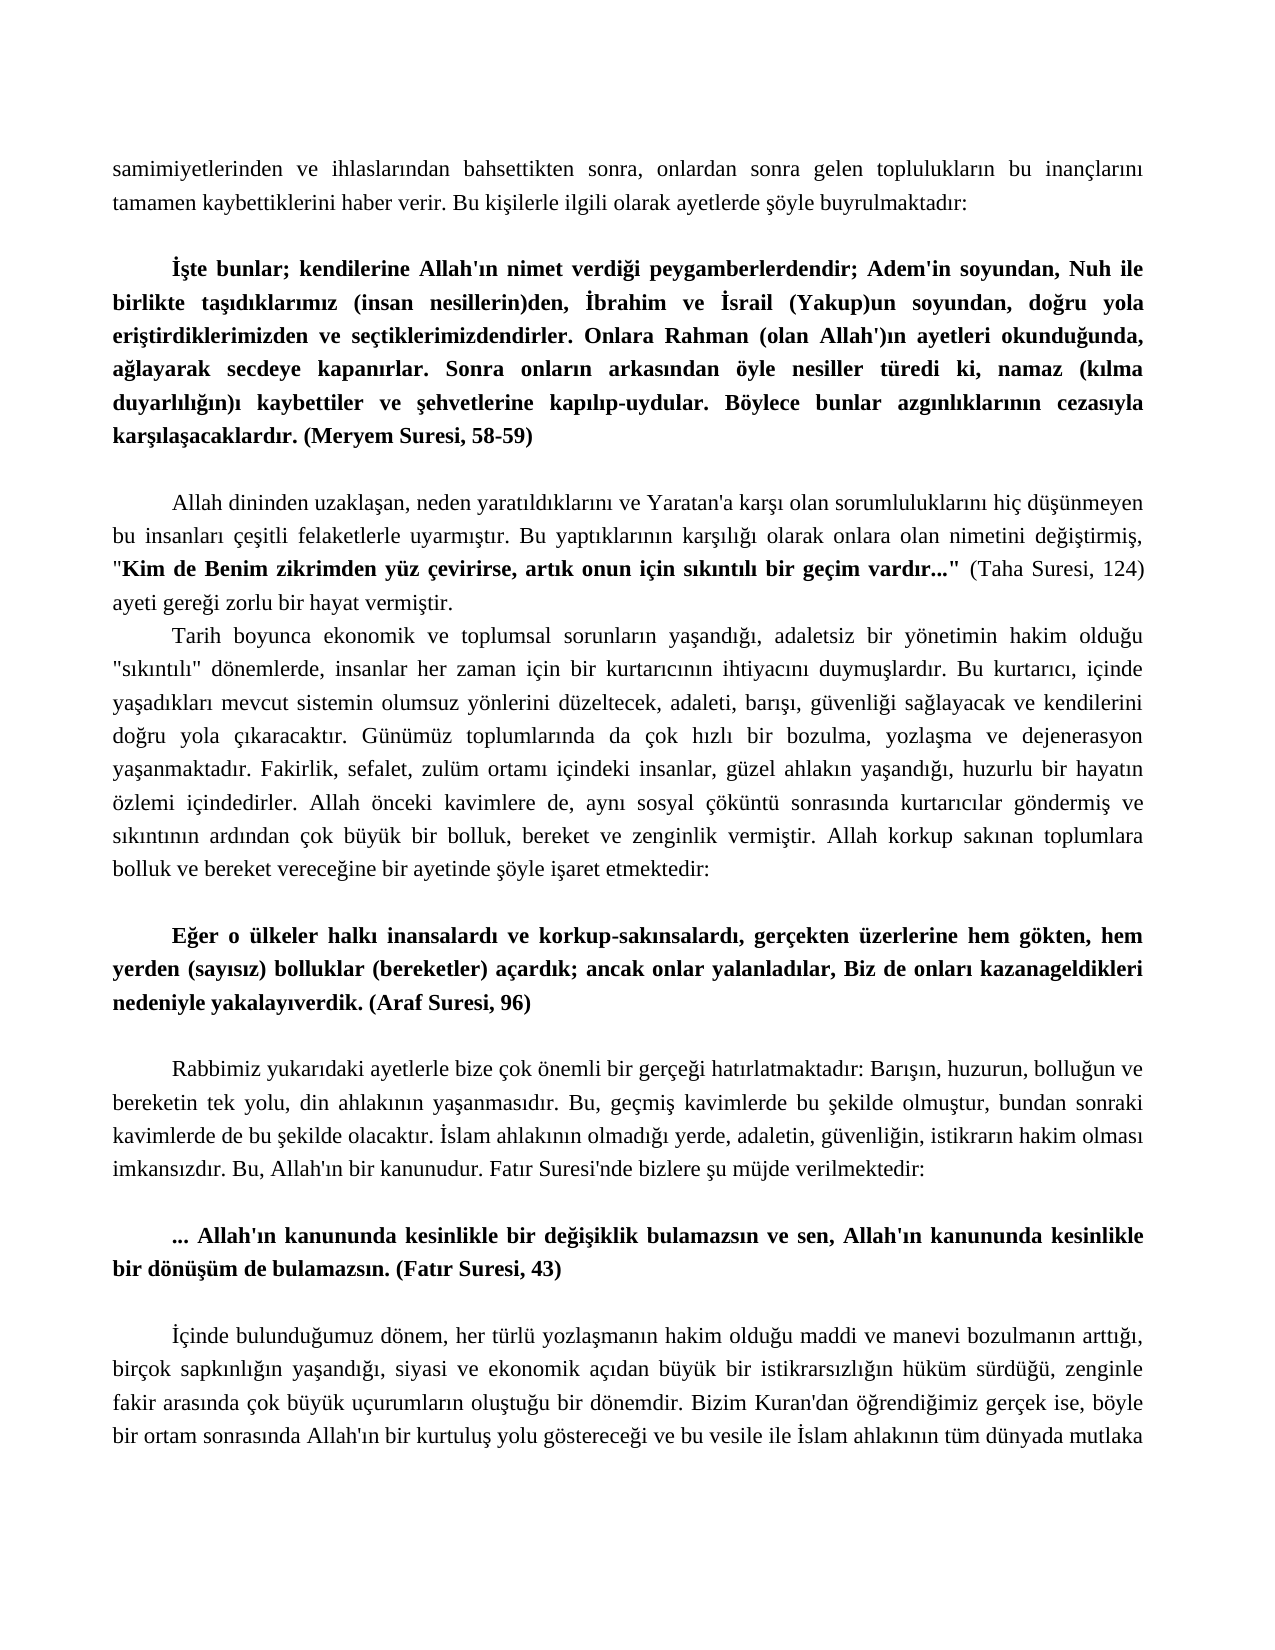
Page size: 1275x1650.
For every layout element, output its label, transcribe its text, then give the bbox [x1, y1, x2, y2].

text İşte bunlar; kendilerine Allah'ın nimet verdiği peygamberlerdendir; Adem'in soyundan, Nuh ile birlikte taşıdıklarımız (insan nesillerin)den, İbrahim ve İsrail (Yakup)un soyundan, doğru yola eriştirdiklerimizden ve seçtiklerimizdendirler. Onlara Rahman (olan Allah')ın ayetleri okunduğunda, ağlayarak secdeye kapanırlar. Sonra onların arkasından öyle nesiller türedi ki, namaz (kılma duyarlılığın)ı kaybettiler ve şehvetlerine kapılıp-uydular. Böylece bunlar azgınlıklarının cezasıyla karşılaşacaklardır. (Meryem Suresi, 58-59) [112, 250, 1145, 450]
text Allah dininden uzaklaşan, neden yaratıldıklarını ve Yaratan'a karşı olan sorumluluklarını hiç düşünmeyen bu insanları çeşitli felaketlerle uyarmıştır. Bu yaptıklarının karşılığı olarak onlara olan nimetini değiştirmiş, "Kim de Benim zikrimden yüz çevirirse, artık onun için sıkıntılı bir geçim vardır..." (Taha Suresi, 124) ayeti gereği zorlu bir hayat vermiştir. [112, 483, 1145, 617]
text samimiyetlerinden ve ihlaslarından bahsettikten sonra, onlardan sonra gelen toplulukların bu inançlarını tamamen kaybettiklerini haber verir. Bu kişilerle ilgili olarak ayetlerde şöyle buyrulmaktadır: [112, 150, 1145, 217]
text Rabbimiz yukarıdaki ayetlerle bize çok önemli bir gerçeği hatırlatmaktadır: Barışın, huzurun, bolluğun ve bereketin tek yolu, din ahlakının yaşanmasıdır. Bu, geçmiş kavimlerde bu şekilde olmuştur, bundan sonraki kavimlerde de bu şekilde olacaktır. İslam ahlakının olmadığı yerde, adaletin, güvenliğin, istikrarın hakim olması imkansızdır. Bu, Allah'ın bir kanunudur. Fatır Suresi'nde bizlere şu müjde verilmektedir: [112, 1050, 1145, 1183]
text Eğer o ülkeler halkı inansalardı ve korkup-sakınsalardı, gerçekten üzerlerine hem gökten, hem yerden (sayısız) bolluklar (bereketler) açardık; ancak onlar yalanladılar, Biz de onları kazanageldikleri nedeniyle yakalayıverdik. (Araf Suresi, 96) [112, 917, 1145, 1017]
text ... Allah'ın kanununda kesinlikle bir değişiklik bulamazsın ve sen, Allah'ın kanununda kesinlikle bir dönüşüm de bulamazsın. (Fatır Suresi, 43) [112, 1217, 1145, 1283]
text Tarih boyunca ekonomik ve toplumsal sorunların yaşandığı, adaletsiz bir yönetimin hakim olduğu "sıkıntılı" dönemlerde, insanlar her zaman için bir kurtarıcının ihtiyacını duymuşlardır. Bu kurtarıcı, içinde yaşadıkları mevcut sistemin olumsuz yönlerini düzeltecek, adaleti, barışı, güvenliği sağlayacak ve kendilerini doğru yola çıkaracaktır. Günümüz toplumlarında da çok hızlı bir bozulma, yozlaşma ve dejenerasyon yaşanmaktadır. Fakirlik, sefalet, zulüm ortamı içindeki insanlar, güzel ahlakın yaşandığı, huzurlu bir hayatın özlemi içindedirler. Allah önceki kavimlere de, aynı sosyal çöküntü sonrasında kurtarıcılar göndermiş ve sıkıntının ardından çok büyük bir bolluk, bereket ve zenginlik vermiştir. Allah korkup sakınan toplumlara bolluk ve bereket vereceğine bir ayetinde şöyle işaret etmektedir: [112, 617, 1145, 883]
text İçinde bulunduğumuz dönem, her türlü yozlaşmanın hakim olduğu maddi ve manevi bozulmanın arttığı, birçok sapkınlığın yaşandığı, siyasi ve ekonomik açıdan büyük bir istikrarsızlığın hüküm sürdüğü, zenginle fakir arasında çok büyük uçurumların oluştuğu bir dönemdir. Bizim Kuran'dan öğrendiğimiz gerçek ise, böyle bir ortam sonrasında Allah'ın bir kurtuluş yolu göstereceği ve bu vesile ile İslam ahlakının tüm dünyada mutlaka [112, 1317, 1145, 1450]
